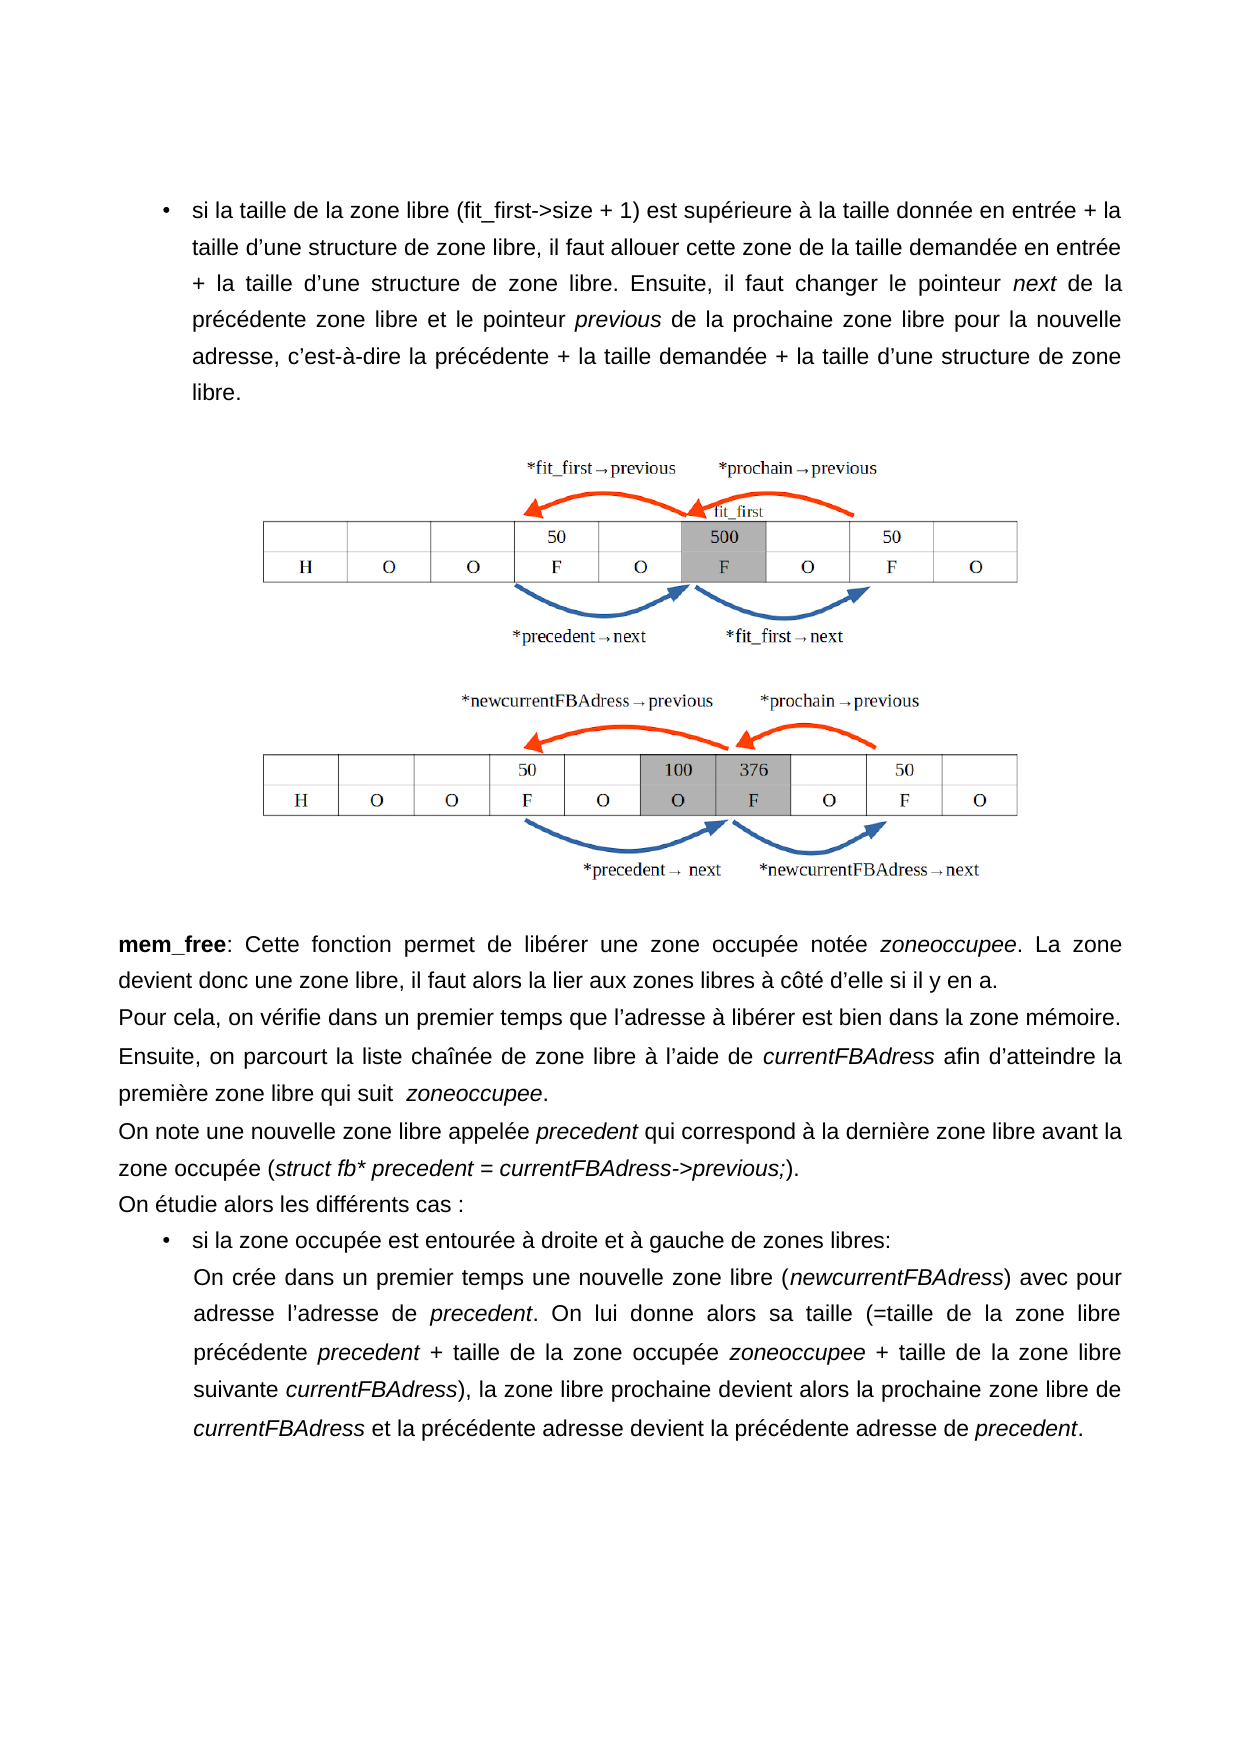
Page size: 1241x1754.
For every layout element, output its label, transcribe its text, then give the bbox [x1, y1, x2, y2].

text mem_free: Cette fonction permet de libérer une zone occupée notée zoneoccupee. La zone devient donc une zone libre, il faut alors la lier aux zones libres à côté d’elle si il y en a. [118, 931, 1122, 994]
list si la zone occupée est entourée à droite et à gauche de zones libres: [162, 1227, 1122, 1254]
list si la taille de la zone libre (fit_first->size + 1) est supérieure à la taille donnée en entrée + la taille d’une structure de zone libre, il faut allouer cette zone de la taille demandée en entrée + la taille d’une structure de zone libre. Ensuite, il faut changer le pointeur next de la précédente zone libre et le pointeur previous de la prochaine zone libre pour la nouvelle adresse, c’est-à-dire la précédente + la taille demandée + la taille d’une structure de zone libre. [162, 197, 1122, 405]
picture [242, 446, 1061, 891]
text Pour cela, on vérifie dans un premier temps que l’adresse à libérer est bien dans la zone mémoire. Ensuite, on parcourt la liste chaînée de zone libre à l’aide de currentFBAdress afin d’atteindre la première zone libre qui suit zoneoccupee. [118, 1004, 1122, 1106]
text On crée dans un premier temps une nouvelle zone libre (newcurrentFBAdress) avec pour adresse l’adresse de precedent. On lui donne alors sa taille (=taille de la zone libre précédente precedent + taille de la zone occupée zoneoccupee + taille de la zone libre suivante currentFBAdress), la zone libre prochaine devient alors la prochaine zone libre de currentFBAdress et la précédente adresse devient la précédente adresse de precedent. [193, 1264, 1122, 1442]
text On note une nouvelle zone libre appelée precedent qui correspond à la dernière zone libre avant la zone occupée (struct fb* precedent = currentFBAdress->previous;). [118, 1116, 1122, 1181]
text On étudie alors les différents cas : [118, 1191, 1122, 1217]
